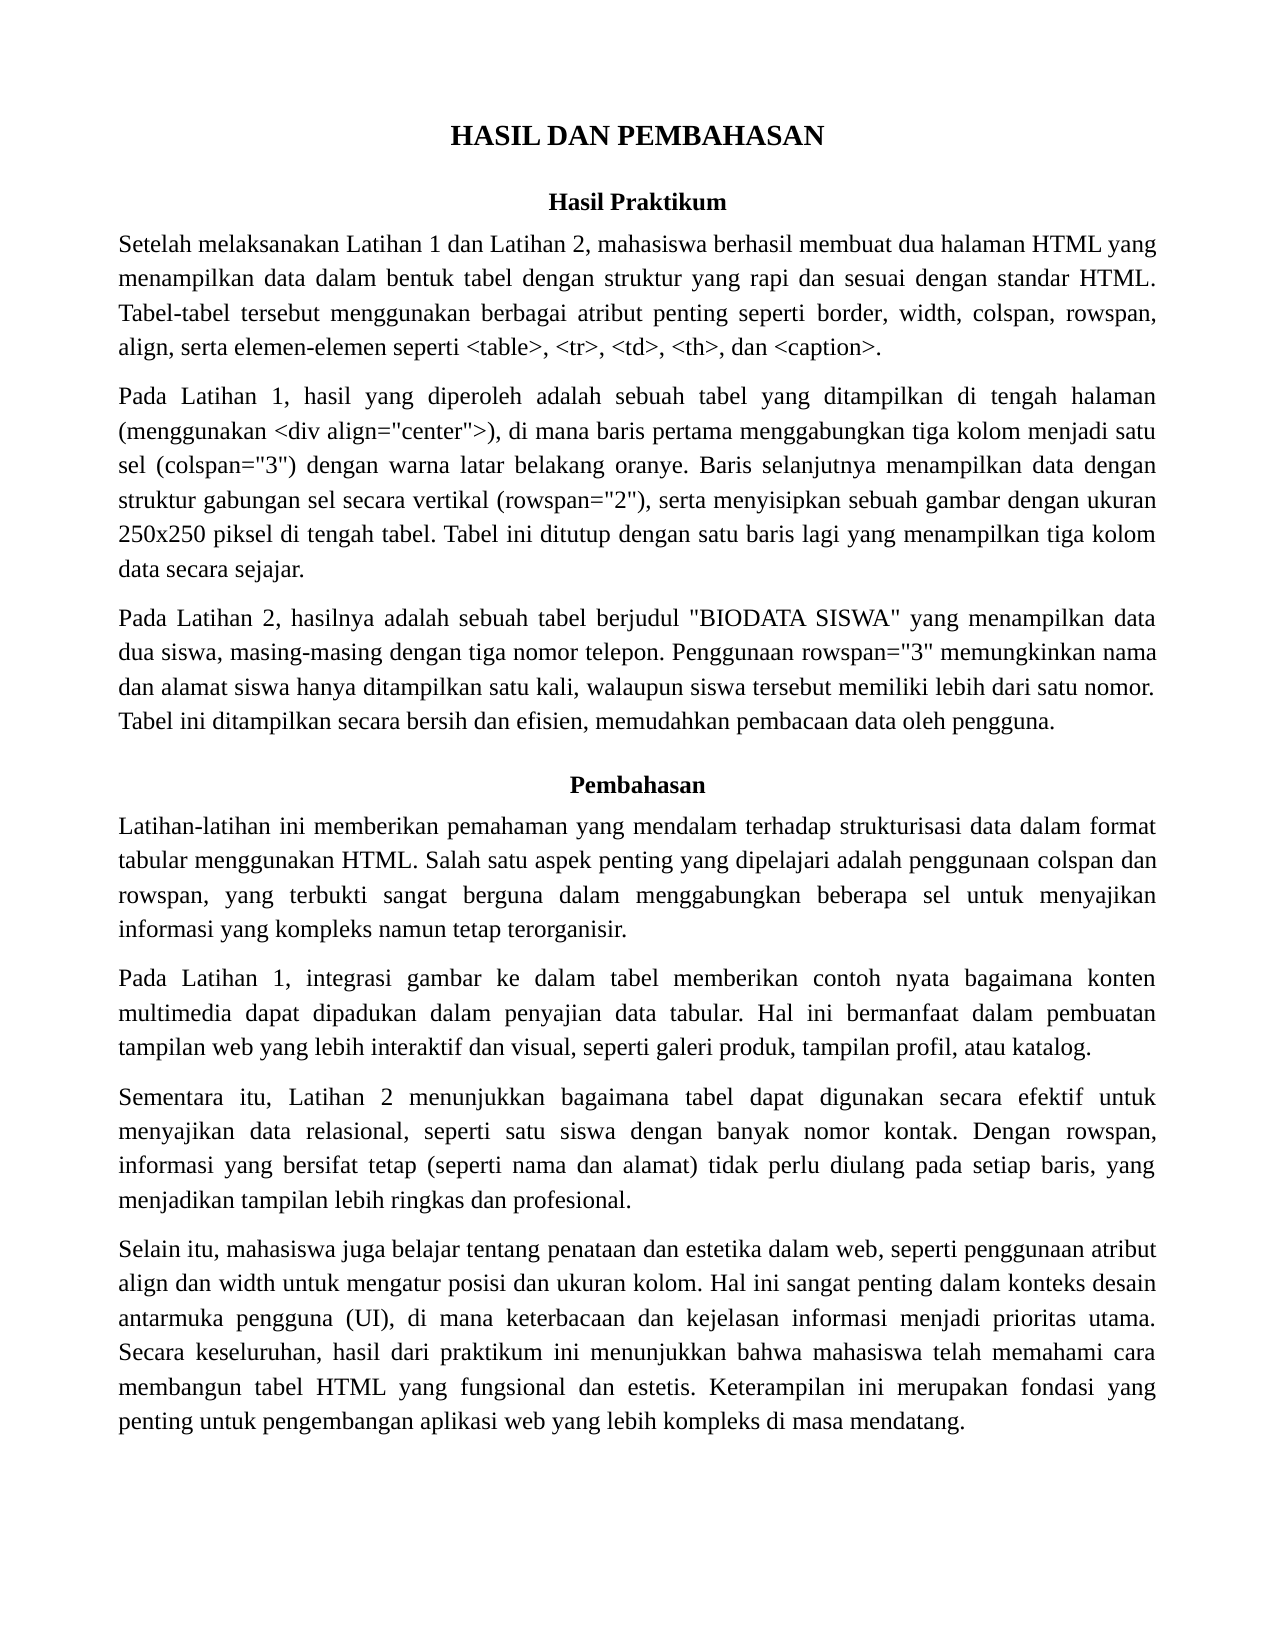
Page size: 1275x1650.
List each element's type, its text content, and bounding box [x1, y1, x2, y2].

text Sementara itu, Latihan 2 menunjukkan bagaimana tabel dapat digunakan secara efektif untuk menyajikan data relasional, seperti satu siswa dengan banyak nomor kontak. Dengan rowspan, informasi yang bersifat tetap (seperti nama dan alamat) tidak perlu diulang pada setiap baris, yang menjadikan tampilan lebih ringkas dan profesional. [118, 1082, 1157, 1214]
text Pada Latihan 1, hasil yang diperoleh adalah sebuah tabel yang ditampilkan di tengah halaman (menggunakan <div align="center">), di mana baris pertama menggabungkan tiga kolom menjadi satu sel (colspan="3") dengan warna latar belakang oranye. Baris selanjutnya menampilkan data dengan struktur gabungan sel secara vertikal (rowspan="2"), serta menyisipkan sebuah gambar dengan ukuran 250x250 piksel di tengah tabel. Tabel ini ditutup dengan satu baris lagi yang menampilkan tiga kolom data secara sejajar. [118, 381, 1157, 582]
text HASIL DAN PEMBAHASAN [118, 118, 1157, 152]
text Pada Latihan 2, hasilnya adalah sebuah tabel berjudul "BIODATA SISWA" yang menampilkan data dua siswa, masing-masing dengan tiga nomor telepon. Penggunaan rowspan="3" memungkinkan nama dan alamat siswa hanya ditampilkan satu kali, walaupun siswa tersebut memiliki lebih dari satu nomor. Tabel ini ditampilkan secara bersih dan efisien, memudahkan pembacaan data oleh pengguna. [118, 603, 1157, 735]
text Setelah melaksanakan Latihan 1 dan Latihan 2, mahasiswa berhasil membuat dua halaman HTML yang menampilkan data dalam bentuk tabel dengan struktur yang rapi dan sesuai dengan standar HTML. Tabel-tabel tersebut menggunakan berbagai atribut penting seperti border, width, colspan, rowspan, align, serta elemen-elemen seperti <table>, <tr>, <td>, <th>, dan <caption>. [118, 229, 1157, 361]
subtitle Pembahasan [118, 770, 1157, 798]
text Pada Latihan 1, integrasi gambar ke dalam tabel memberikan contoh nyata bagaimana konten multimedia dapat dipadukan dalam penyajian data tabular. Hal ini bermanfaat dalam pembuatan tampilan web yang lebih interaktif dan visual, seperti galeri produk, tampilan profil, atau katalog. [118, 963, 1157, 1061]
subtitle Hasil Praktikum [118, 187, 1157, 216]
text Latihan-latihan ini memberikan pemahaman yang mendalam terhadap strukturisasi data dalam format tabular menggunakan HTML. Salah satu aspek penting yang dipelajari adalah penggunaan colspan dan rowspan, yang terbukti sangat berguna dalam menggabungkan beberapa sel untuk menyajikan informasi yang kompleks namun tetap terorganisir. [118, 811, 1157, 943]
text Selain itu, mahasiswa juga belajar tentang penataan dan estetika dalam web, seperti penggunaan atribut align dan width untuk mengatur posisi dan ukuran kolom. Hal ini sangat penting dalam konteks desain antarmuka pengguna (UI), di mana keterbacaan dan kejelasan informasi menjadi prioritas utama. Secara keseluruhan, hasil dari praktikum ini menunjukkan bahwa mahasiswa telah memahami cara membangun tabel HTML yang fungsional dan estetis. Keterampilan ini merupakan fondasi yang penting untuk pengembangan aplikasi web yang lebih kompleks di masa mendatang. [118, 1234, 1157, 1435]
